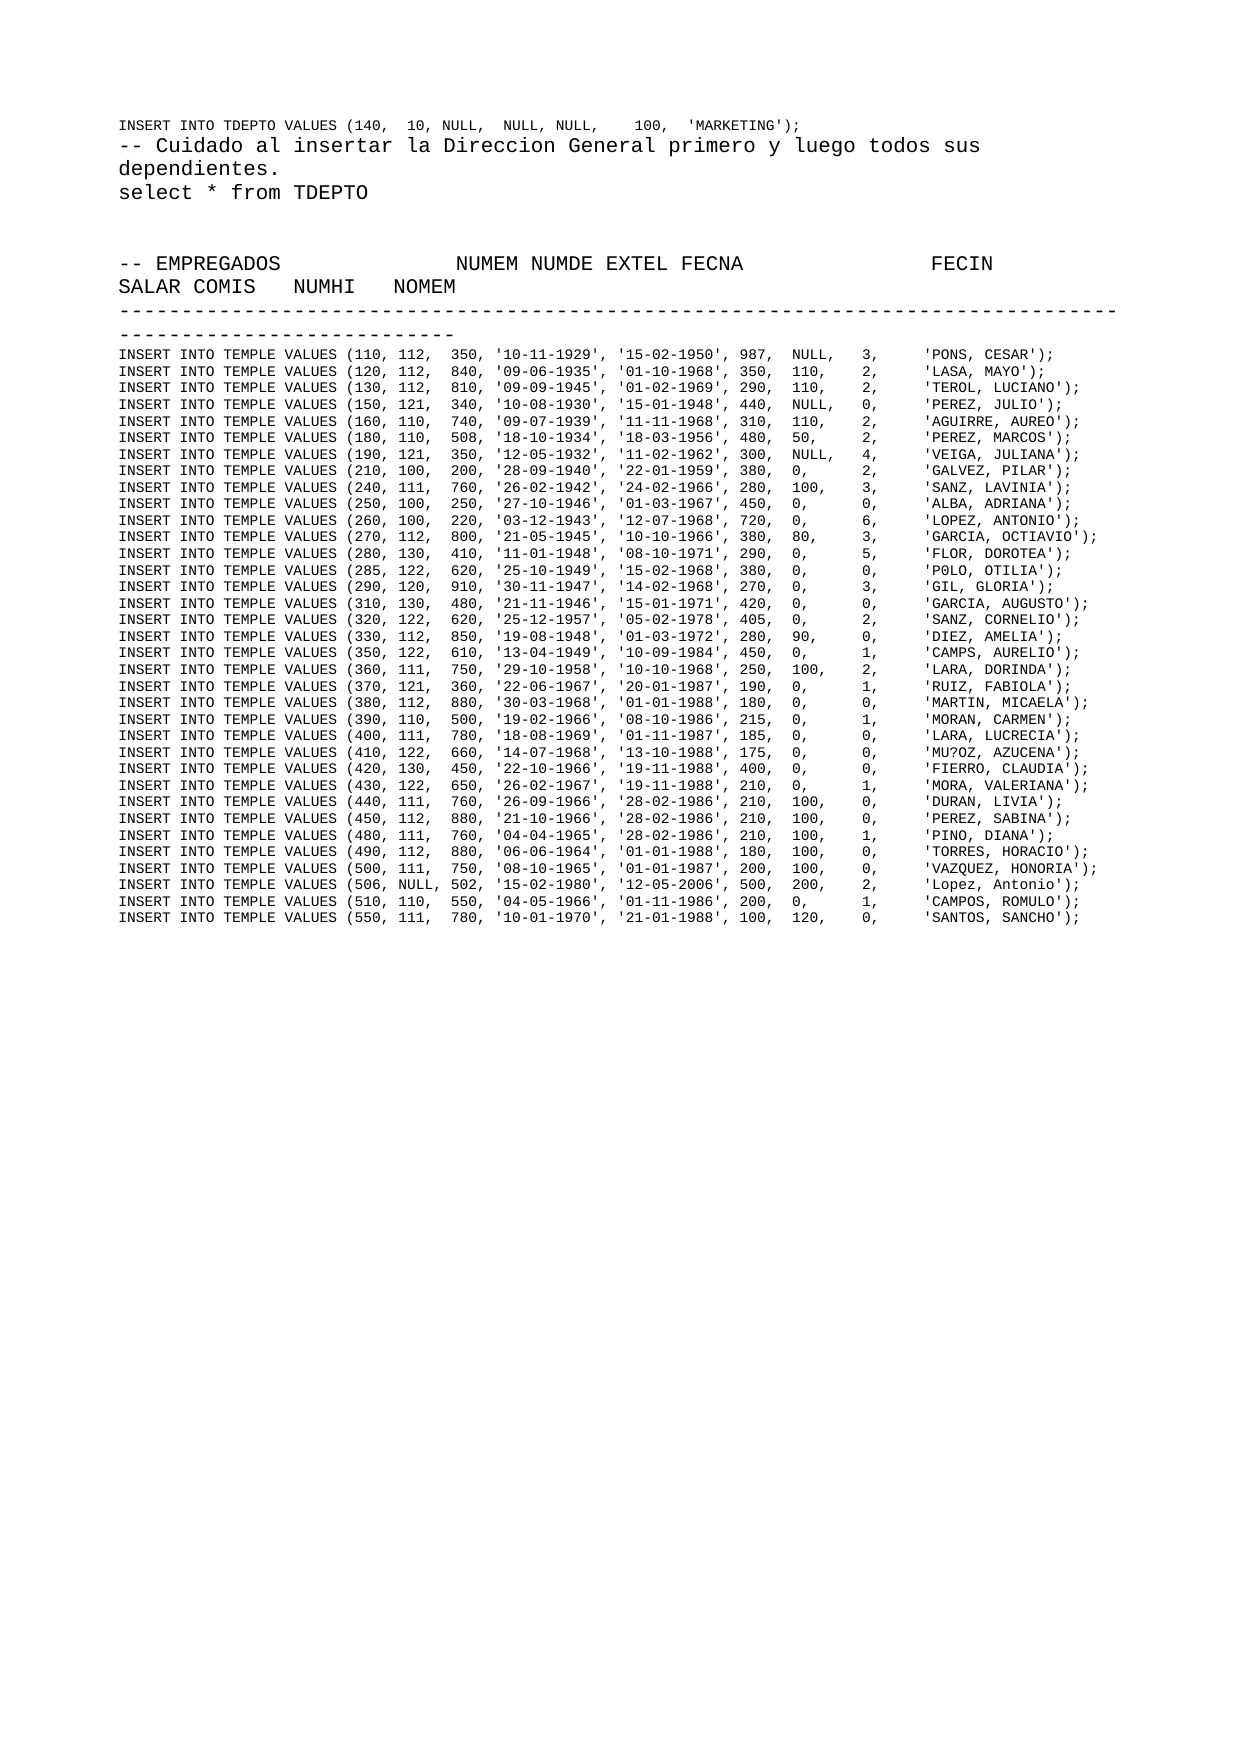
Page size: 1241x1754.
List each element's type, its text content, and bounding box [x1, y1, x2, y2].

text INSERT INTO TEMPLE VALUES (400, 111, 780, '18-08-1969', '01-11-1987', 185, 0, 0, 'LARA, LUCRECIA'); [118, 728, 1122, 745]
text INSERT INTO TEMPLE VALUES (320, 122, 620, '25-12-1957', '05-02-1978', 405, 0, 2, 'SANZ, CORNELIO'); [118, 612, 1122, 629]
text INSERT INTO TEMPLE VALUES (110, 112, 350, '10-11-1929', '15-02-1950', 987, NULL, 3, 'PONS, CESAR'); [118, 347, 1122, 364]
text INSERT INTO TEMPLE VALUES (250, 100, 250, '27-10-1946', '01-03-1967', 450, 0, 0, 'ALBA, ADRIANA'); [118, 497, 1122, 513]
text INSERT INTO TEMPLE VALUES (550, 111, 780, '10-01-1970', '21-01-1988', 100, 120, 0, 'SANTOS, SANCHO'); [118, 911, 1122, 927]
text INSERT INTO TEMPLE VALUES (490, 112, 880, '06-06-1964', '01-01-1988', 180, 100, 0, 'TORRES, HORACIO'); [118, 844, 1122, 861]
text INSERT INTO TEMPLE VALUES (440, 111, 760, '26-09-1966', '28-02-1986', 210, 100, 0, 'DURAN, LIVIA'); [118, 795, 1122, 811]
text INSERT INTO TEMPLE VALUES (270, 112, 800, '21-05-1945', '10-10-1966', 380, 80, 3, 'GARCIA, OCTIAVIO'); [118, 530, 1122, 546]
text -- Cuidado al insertar la Direccion General primero y luego todos sus dependientes. [118, 135, 1122, 182]
text INSERT INTO TEMPLE VALUES (360, 111, 750, '29-10-1958', '10-10-1968', 250, 100, 2, 'LARA, DORINDA'); [118, 662, 1122, 679]
text ----------------------------------------------------------------------------------------------------------- [118, 300, 1122, 347]
text select * from TDEPTO [118, 182, 1122, 206]
text INSERT INTO TEMPLE VALUES (260, 100, 220, '03-12-1943', '12-07-1968', 720, 0, 6, 'LOPEZ, ANTONIO'); [118, 513, 1122, 530]
text INSERT INTO TEMPLE VALUES (290, 120, 910, '30-11-1947', '14-02-1968', 270, 0, 3, 'GIL, GLORIA'); [118, 579, 1122, 596]
text INSERT INTO TEMPLE VALUES (506, NULL, 502, '15-02-1980', '12-05-2006', 500, 200, 2, 'Lopez, Antonio'); [118, 877, 1122, 894]
text INSERT INTO TEMPLE VALUES (380, 112, 880, '30-03-1968', '01-01-1988', 180, 0, 0, 'MARTIN, MICAELA'); [118, 695, 1122, 712]
text INSERT INTO TEMPLE VALUES (240, 111, 760, '26-02-1942', '24-02-1966', 280, 100, 3, 'SANZ, LAVINIA'); [118, 480, 1122, 497]
text INSERT INTO TEMPLE VALUES (480, 111, 760, '04-04-1965', '28-02-1986', 210, 100, 1, 'PINO, DIANA'); [118, 828, 1122, 844]
text INSERT INTO TEMPLE VALUES (180, 110, 508, '18-10-1934', '18-03-1956', 480, 50, 2, 'PEREZ, MARCOS'); [118, 430, 1122, 447]
text INSERT INTO TEMPLE VALUES (420, 130, 450, '22-10-1966', '19-11-1988', 400, 0, 0, 'FIERRO, CLAUDIA'); [118, 762, 1122, 778]
text INSERT INTO TEMPLE VALUES (430, 122, 650, '26-02-1967', '19-11-1988', 210, 0, 1, 'MORA, VALERIANA'); [118, 778, 1122, 795]
text INSERT INTO TEMPLE VALUES (210, 100, 200, '28-09-1940', '22-01-1959', 380, 0, 2, 'GALVEZ, PILAR'); [118, 463, 1122, 480]
text INSERT INTO TEMPLE VALUES (190, 121, 350, '12-05-1932', '11-02-1962', 300, NULL, 4, 'VEIGA, JULIANA'); [118, 447, 1122, 463]
text INSERT INTO TEMPLE VALUES (310, 130, 480, '21-11-1946', '15-01-1971', 420, 0, 0, 'GARCIA, AUGUSTO'); [118, 596, 1122, 612]
text INSERT INTO TEMPLE VALUES (450, 112, 880, '21-10-1966', '28-02-1986', 210, 100, 0, 'PEREZ, SABINA'); [118, 811, 1122, 828]
text INSERT INTO TEMPLE VALUES (285, 122, 620, '25-10-1949', '15-02-1968', 380, 0, 0, 'P0LO, OTILIA'); [118, 563, 1122, 579]
text INSERT INTO TEMPLE VALUES (370, 121, 360, '22-06-1967', '20-01-1987', 190, 0, 1, 'RUIZ, FABIOLA'); [118, 679, 1122, 695]
text INSERT INTO TEMPLE VALUES (130, 112, 810, '09-09-1945', '01-02-1969', 290, 110, 2, 'TEROL, LUCIANO'); [118, 381, 1122, 397]
text INSERT INTO TEMPLE VALUES (160, 110, 740, '09-07-1939', '11-11-1968', 310, 110, 2, 'AGUIRRE, AUREO'); [118, 414, 1122, 430]
text INSERT INTO TEMPLE VALUES (150, 121, 340, '10-08-1930', '15-01-1948', 440, NULL, 0, 'PEREZ, JULIO'); [118, 397, 1122, 414]
text -- EMPREGADOS NUMEM NUMDE EXTEL FECNA FECIN SALAR COMIS NUMHI NOMEM [118, 253, 1122, 300]
text INSERT INTO TEMPLE VALUES (280, 130, 410, '11-01-1948', '08-10-1971', 290, 0, 5, 'FLOR, DOROTEA'); [118, 546, 1122, 563]
text INSERT INTO TEMPLE VALUES (350, 122, 610, '13-04-1949', '10-09-1984', 450, 0, 1, 'CAMPS, AURELIO'); [118, 646, 1122, 662]
text INSERT INTO TEMPLE VALUES (510, 110, 550, '04-05-1966', '01-11-1986', 200, 0, 1, 'CAMPOS, ROMULO'); [118, 894, 1122, 911]
text INSERT INTO TEMPLE VALUES (120, 112, 840, '09-06-1935', '01-10-1968', 350, 110, 2, 'LASA, MAYO'); [118, 364, 1122, 381]
text INSERT INTO TEMPLE VALUES (330, 112, 850, '19-08-1948', '01-03-1972', 280, 90, 0, 'DIEZ, AMELIA'); [118, 629, 1122, 646]
text INSERT INTO TEMPLE VALUES (500, 111, 750, '08-10-1965', '01-01-1987', 200, 100, 0, 'VAZQUEZ, HONORIA'); [118, 861, 1122, 877]
text INSERT INTO TEMPLE VALUES (390, 110, 500, '19-02-1966', '08-10-1986', 215, 0, 1, 'MORAN, CARMEN'); [118, 712, 1122, 728]
text INSERT INTO TEMPLE VALUES (410, 122, 660, '14-07-1968', '13-10-1988', 175, 0, 0, 'MU?OZ, AZUCENA'); [118, 745, 1122, 762]
text INSERT INTO TDEPTO VALUES (140, 10, NULL, NULL, NULL, 100, 'MARKETING'); [118, 118, 1122, 135]
